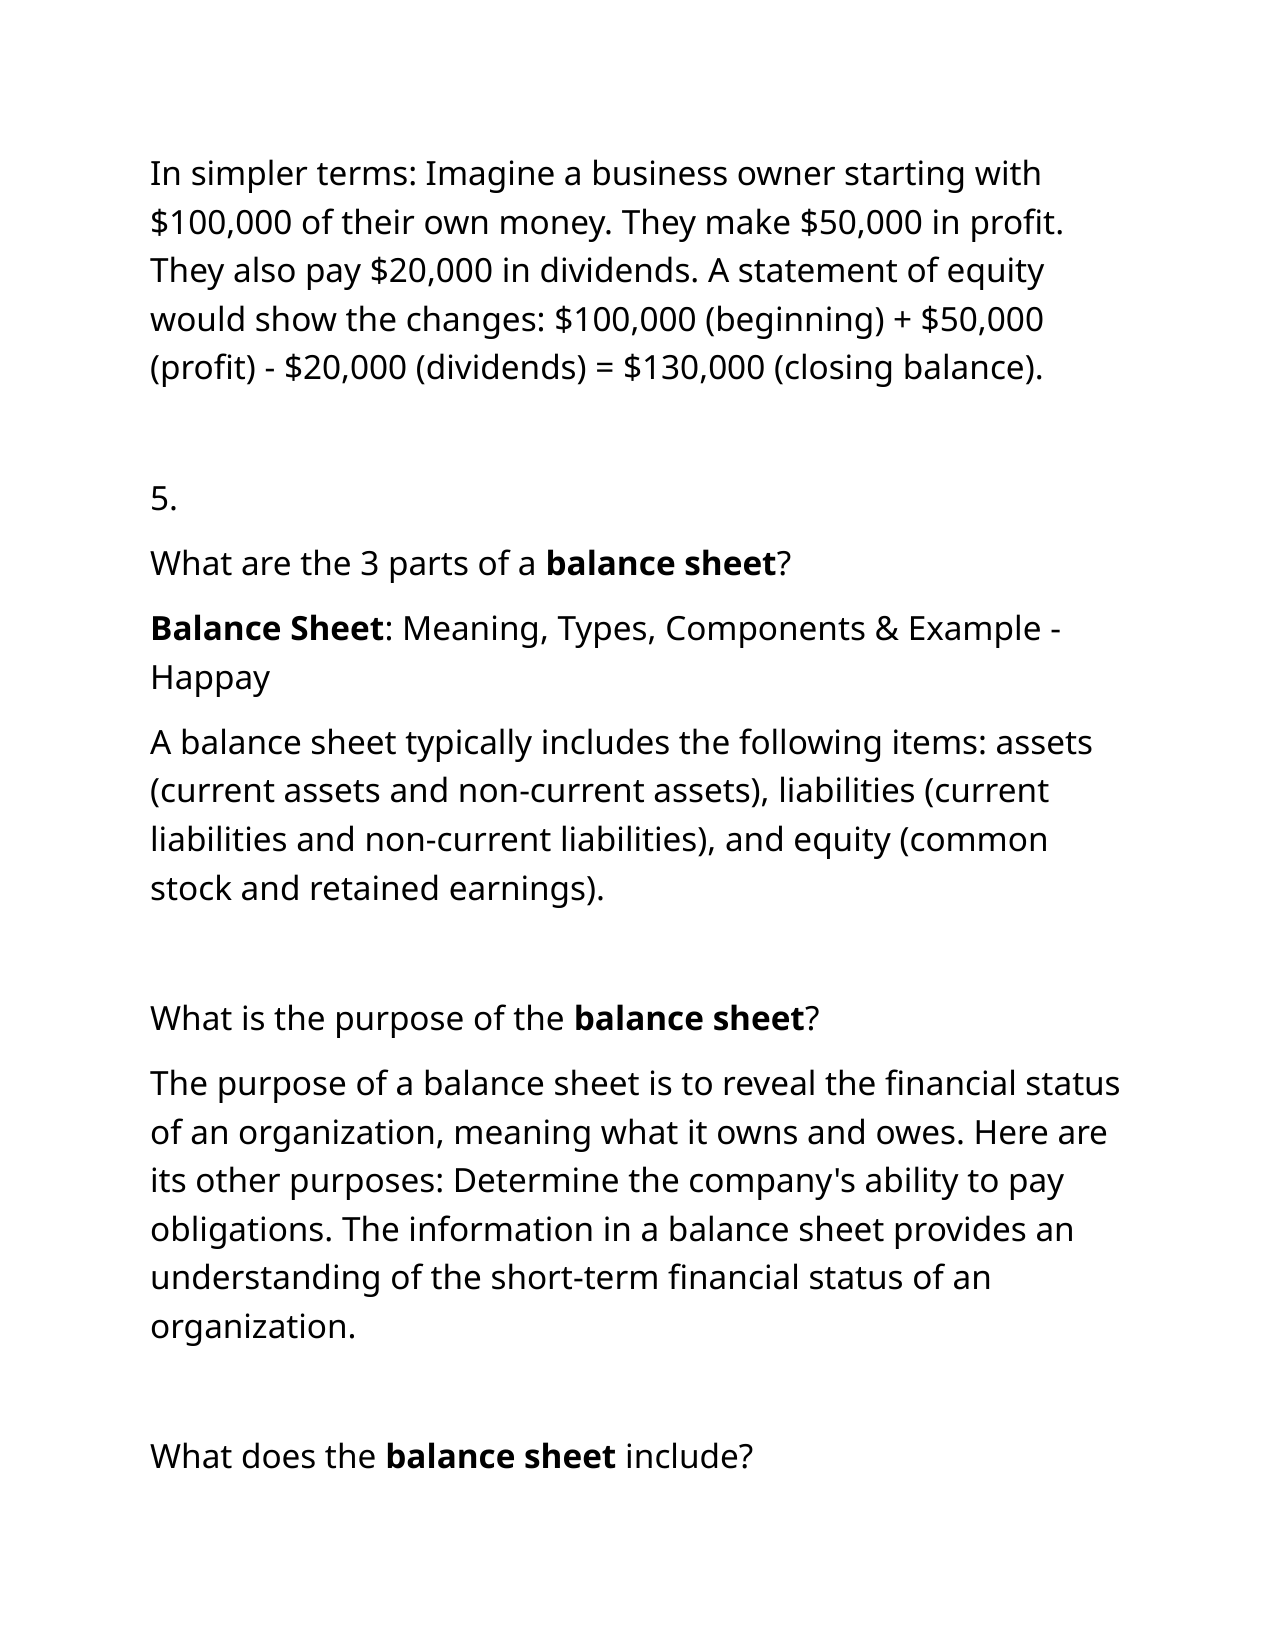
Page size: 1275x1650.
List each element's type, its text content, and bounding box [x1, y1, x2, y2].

text In simpler terms: Imagine a business owner starting with $100,000 of their own money. They make $50,000 in profit. They also pay $20,000 in dividends. A statement of equity would show the changes: $100,000 (beginning) + $50,000 (profit) - $20,000 (dividends) = $130,000 (closing balance). [150, 150, 1125, 389]
text What is the purpose of the balance sheet? [150, 995, 1125, 1040]
text The purpose of a balance sheet is to reveal the financial status of an organization, meaning what it owns and owes. Here are its other purposes: Determine the company's ability to pay obligations. The information in a balance sheet provides an understanding of the short-term financial status of an organization. [150, 1060, 1125, 1348]
text Balance Sheet: Meaning, Types, Components & Example - Happay [150, 605, 1125, 699]
text What are the 3 parts of a balance sheet? [150, 540, 1125, 585]
text What does the balance sheet include? [150, 1433, 1125, 1478]
text A balance sheet typically includes the following items: assets (current assets and non-current assets), liabilities (current liabilities and non-current liabilities), and equity (common stock and retained earnings). [150, 719, 1125, 910]
text 5. [150, 474, 1125, 520]
